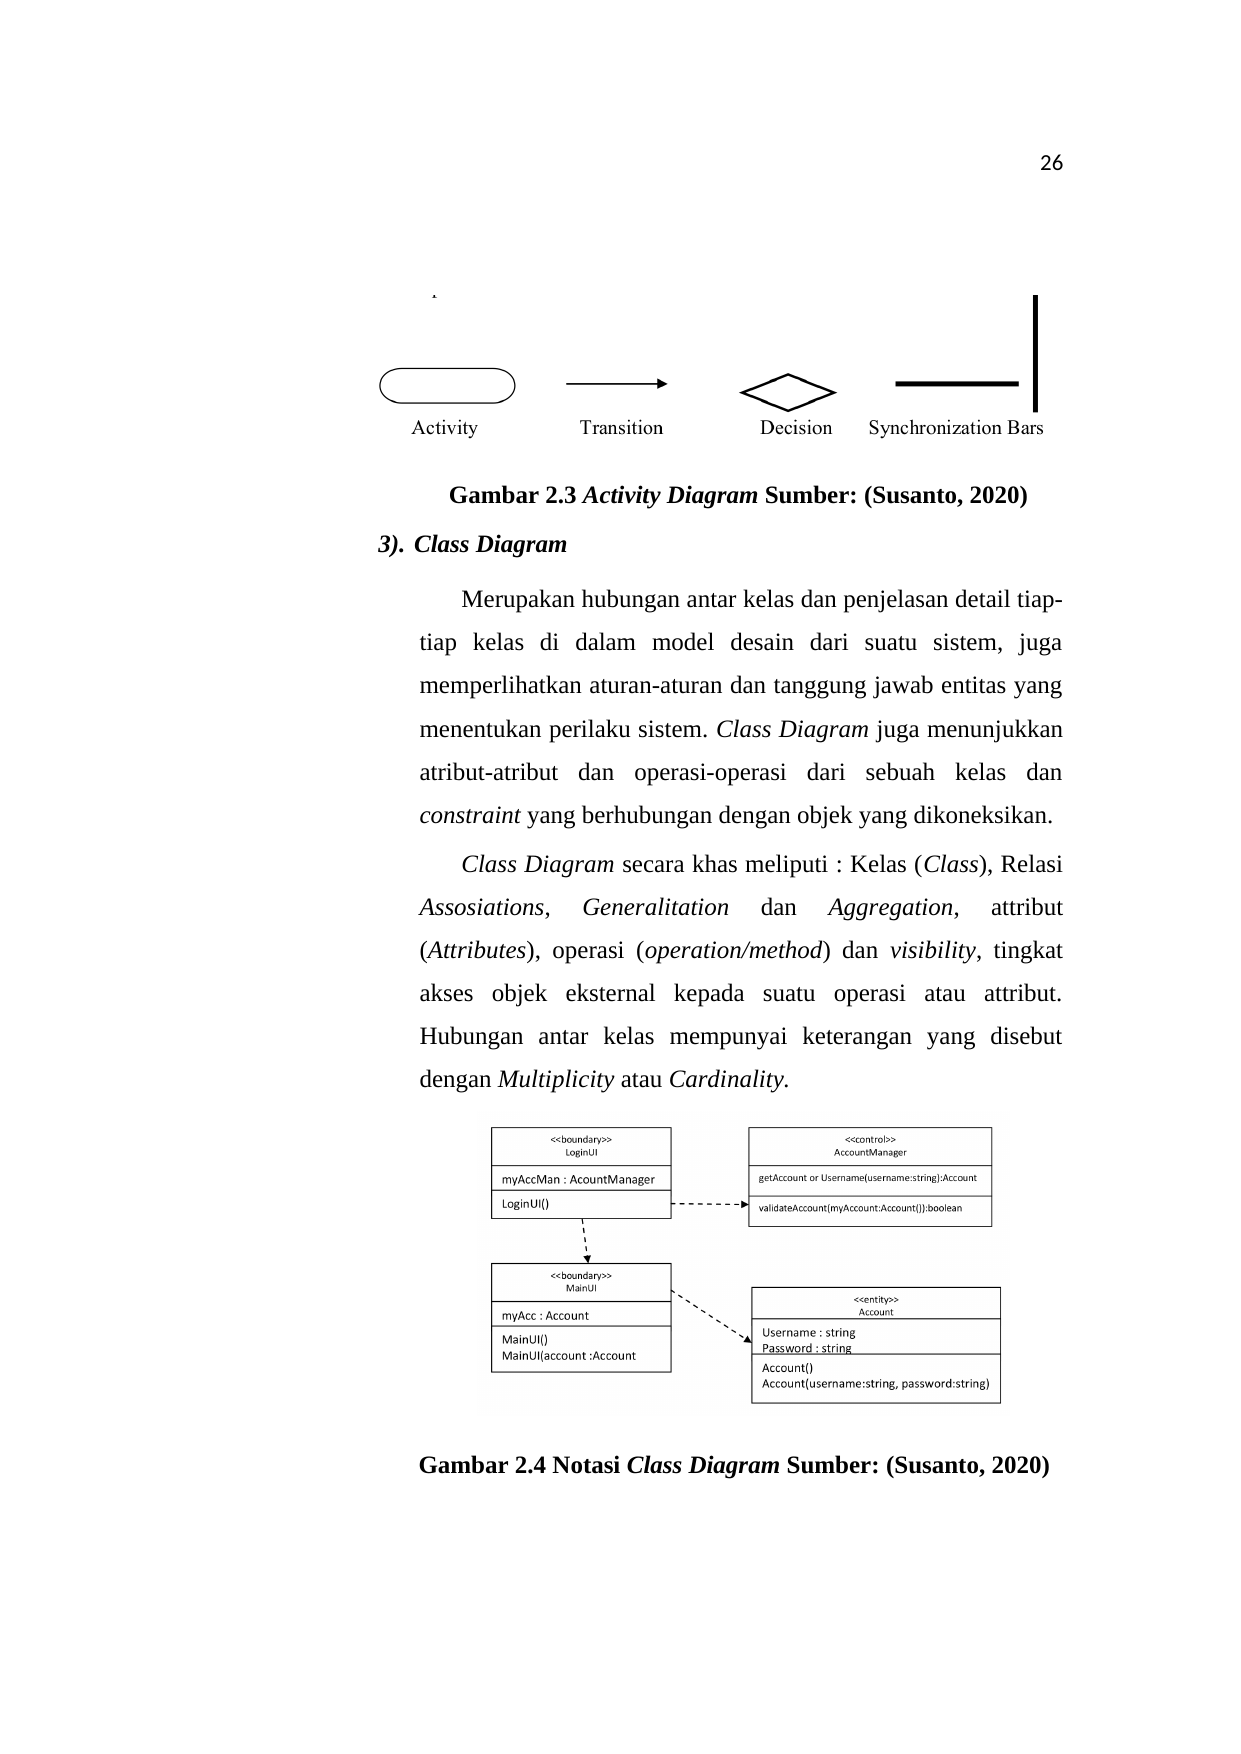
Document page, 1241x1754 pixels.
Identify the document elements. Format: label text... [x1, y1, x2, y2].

list Class Diagram secara khas meliputi : Kelas (Class), Relasi Assosiations, Generalitation dan Aggregation, attribut (Attributes), operasi (operation/method) dan visibility, tingkat akses objek eksternal kepada suatu operasi atau attribut. Hubungan antar kelas mempunyai keterangan yang disebut dengan Multiplicity atau Cardinality. [419, 849, 1063, 1093]
list Gambar 2.4 Notasi Class Diagram Sumber: (Susanto, 2020)⁠ [367, 1114, 1063, 1479]
picture [476, 1111, 1011, 1416]
list Class Diagram [360, 529, 1063, 558]
list Merupakan hubungan antar kelas dan penjelasan detail tiap-tiap kelas di dalam model desain dari suatu sistem, juga memperlihatkan aturan-aturan dan tanggung jawab entitas yang menentukan perilaku sistem. Class Diagram juga menunjukkan atribut-atribut dan operasi-operasi dari sebuah kelas dan constraint yang berhubungan dengan objek yang dikoneksikan. [419, 584, 1063, 829]
text Gambar 2.3 Activity Diagram Sumber: (Susanto, 2020)⁠ [413, 466, 1063, 509]
picture [369, 295, 1066, 466]
